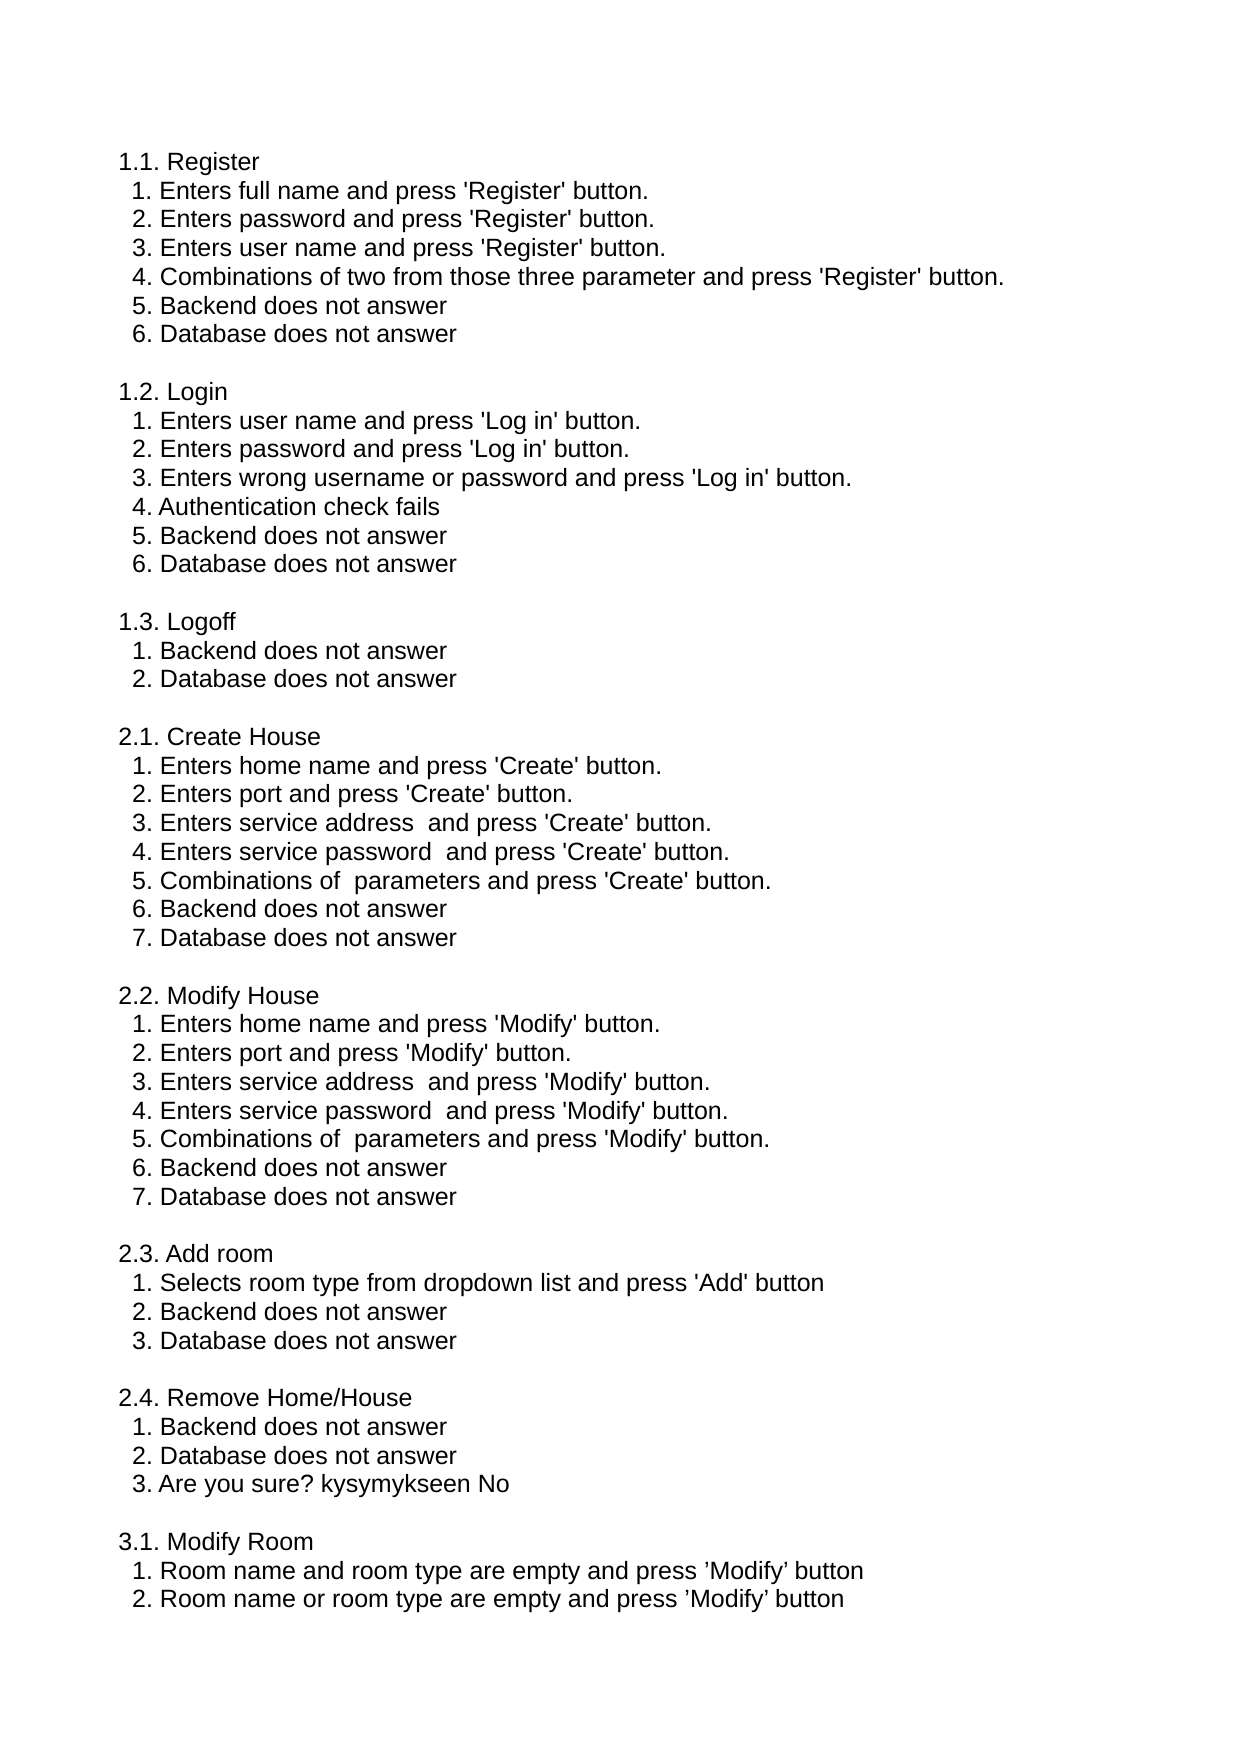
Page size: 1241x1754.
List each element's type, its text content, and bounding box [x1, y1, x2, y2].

text 2. Room name or room type are empty and press ’Modify’ button [118, 1584, 1122, 1613]
text 5. Combinations of parameters and press 'Create' button. [118, 866, 1122, 894]
text 3. Enters service address and press 'Modify' button. [118, 1067, 1122, 1096]
text 6. Database does not answer [118, 319, 1122, 348]
text 2. Backend does not answer [118, 1297, 1122, 1326]
text 2. Enters password and press 'Log in' button. [118, 434, 1122, 463]
text 5. Backend does not answer [118, 521, 1122, 549]
text 5. Backend does not answer [118, 291, 1122, 319]
text 1.1. Register [118, 147, 1122, 176]
text 3.1. Modify Room [118, 1527, 1122, 1556]
text 1. Backend does not answer [118, 636, 1122, 664]
text 2. Enters port and press 'Create' button. [118, 779, 1122, 808]
text 3. Enters wrong username or password and press 'Log in' button. [118, 463, 1122, 492]
text 2.1. Create House [118, 722, 1122, 751]
text 4. Enters service password and press 'Create' button. [118, 837, 1122, 866]
text 3. Enters user name and press 'Register' button. [118, 233, 1122, 262]
text 4. Authentication check fails [118, 492, 1122, 521]
text 2. Database does not answer [118, 664, 1122, 693]
text 4. Enters service password and press 'Modify' button. [118, 1096, 1122, 1124]
text 1.3. Logoff [118, 607, 1122, 636]
text 1. Backend does not answer [118, 1412, 1122, 1441]
text 3. Enters service address and press 'Create' button. [118, 808, 1122, 837]
text 6. Database does not answer [118, 549, 1122, 578]
text 3. Database does not answer [118, 1326, 1122, 1354]
text 3. Are you sure? kysymykseen No [118, 1469, 1122, 1498]
text 1. Room name and room type are empty and press ’Modify’ button [118, 1556, 1122, 1584]
text 1. Enters home name and press 'Modify' button. [118, 1009, 1122, 1038]
text 7. Database does not answer [118, 923, 1122, 952]
text 4. Combinations of two from those three parameter and press 'Register' button. [118, 262, 1122, 291]
text 6. Backend does not answer [118, 894, 1122, 923]
text 5. Combinations of parameters and press 'Modify' button. [118, 1124, 1122, 1153]
text 1. Enters full name and press 'Register' button. [118, 176, 1122, 204]
text 1.2. Login [118, 377, 1122, 406]
text 7. Database does not answer [118, 1182, 1122, 1211]
text 2. Enters port and press 'Modify' button. [118, 1038, 1122, 1067]
text 1. Enters user name and press 'Log in' button. [118, 406, 1122, 434]
text 2.3. Add room [118, 1239, 1122, 1268]
text 2. Database does not answer [118, 1441, 1122, 1469]
text 1. Enters home name and press 'Create' button. [118, 751, 1122, 779]
text 2.4. Remove Home/House [118, 1383, 1122, 1412]
text 2.2. Modify House [118, 981, 1122, 1009]
text 2. Enters password and press 'Register' button. [118, 204, 1122, 233]
text 6. Backend does not answer [118, 1153, 1122, 1182]
text 1. Selects room type from dropdown list and press 'Add' button [118, 1268, 1122, 1297]
